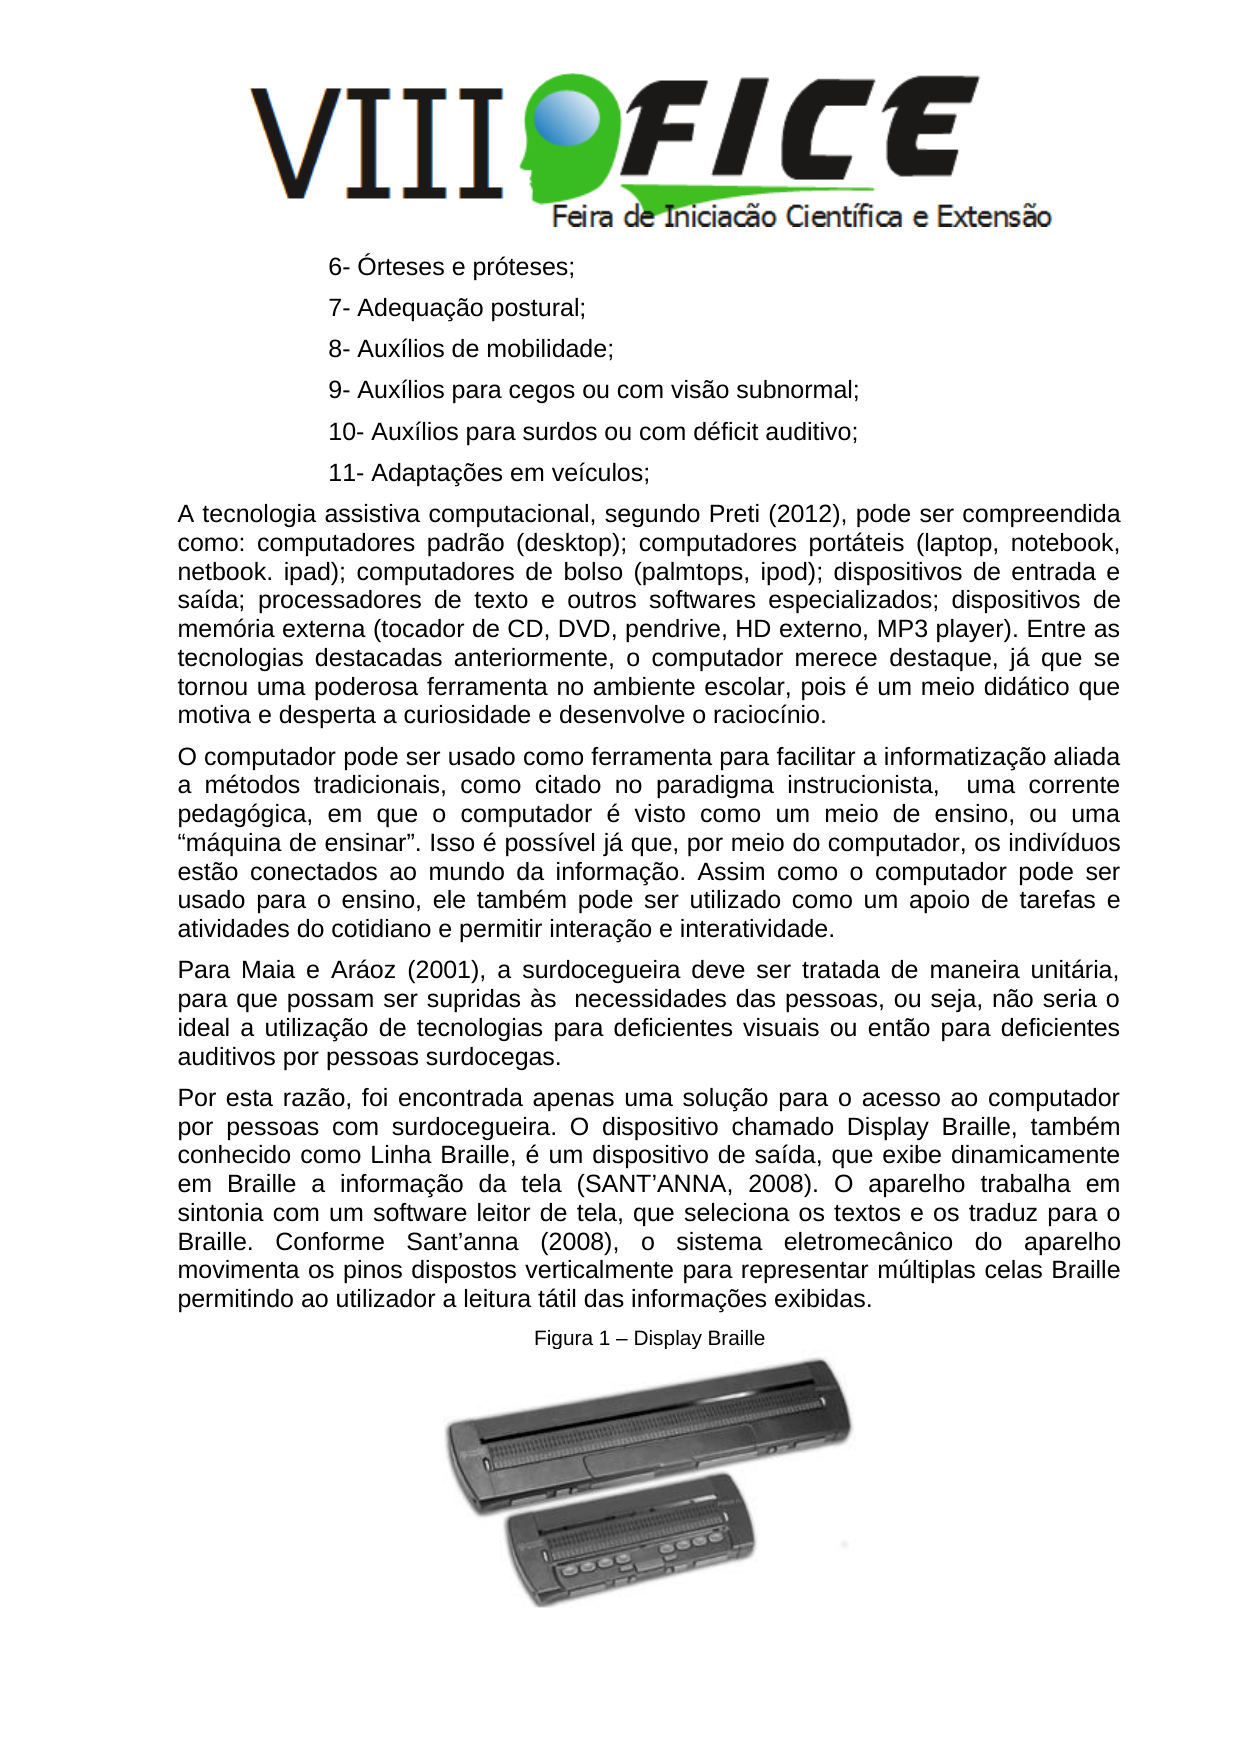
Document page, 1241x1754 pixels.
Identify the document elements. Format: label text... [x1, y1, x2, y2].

text A tecnologia assistiva computacional, segundo Preti (2012), pode ser compreendida como: computadores padrão (desktop); computadores portáteis (laptop, notebook, netbook. ipad); computadores de bolso (palmtops, ipod); dispositivos de entrada e saída; processadores de texto e outros softwares especializados; dispositivos de memória externa (tocador de CD, DVD, pendrive, HD externo, MP3 player). Entre as tecnologias destacadas anteriormente, o computador merece destaque, já que se tornou uma poderosa ferramenta no ambiente escolar, pois é um meio didático que motiva e desperta a curiosidade e desenvolve o raciocínio. [177, 499, 1122, 729]
picture [239, 73, 1060, 227]
text 11- Adaptações em veículos; [328, 458, 1122, 487]
text Figura 1 – Display Braille [177, 1326, 1122, 1349]
text 9- Auxílios para cegos ou com visão subnormal; [328, 376, 1122, 404]
text 10- Auxílios para surdos ou com déficit auditivo; [328, 417, 1122, 446]
text 6- Órteses e próteses; [328, 252, 1122, 281]
text 7- Adequação postural; [328, 293, 1122, 322]
picture [443, 1349, 857, 1616]
text 8- Auxílios de mobilidade; [328, 334, 1122, 363]
text Para Maia e Aráoz (2001), a surdocegueira deve ser tratada de maneira unitária, para que possam ser supridas às necessidades das pessoas, ou seja, não seria o ideal a utilização de tecnologias para deficientes visuais ou então para deficientes auditivos por pessoas surdocegas. [177, 956, 1122, 1071]
text O computador pode ser usado como ferramenta para facilitar a informatização aliada a métodos tradicionais, como citado no paradigma instrucionista, uma corrente pedagógica, em que o computador é visto como um meio de ensino, ou uma “máquina de ensinar”. Isso é possível já que, por meio do computador, os indivíduos estão conectados ao mundo da informação. Assim como o computador pode ser usado para o ensino, ele também pode ser utilizado como um apoio de tarefas e atividades do cotidiano e permitir interação e interatividade. [177, 742, 1122, 943]
text Por esta razão, foi encontrada apenas uma solução para o acesso ao computador por pessoas com surdocegueira. O dispositivo chamado Display Braille, também conhecido como Linha Braille, é um dispositivo de saída, que exibe dinamicamente em Braille a informação da tela (SANT’ANNA, 2008). O aparelho trabalha em sintonia com um software leitor de tela, que seleciona os textos e os traduz para o Braille. Conforme Sant’anna (2008), o sistema eletromecânico do aparelho movimenta os pinos dispostos verticalmente para representar múltiplas celas Braille permitindo ao utilizador a leitura tátil das informações exibidas. [177, 1083, 1122, 1313]
